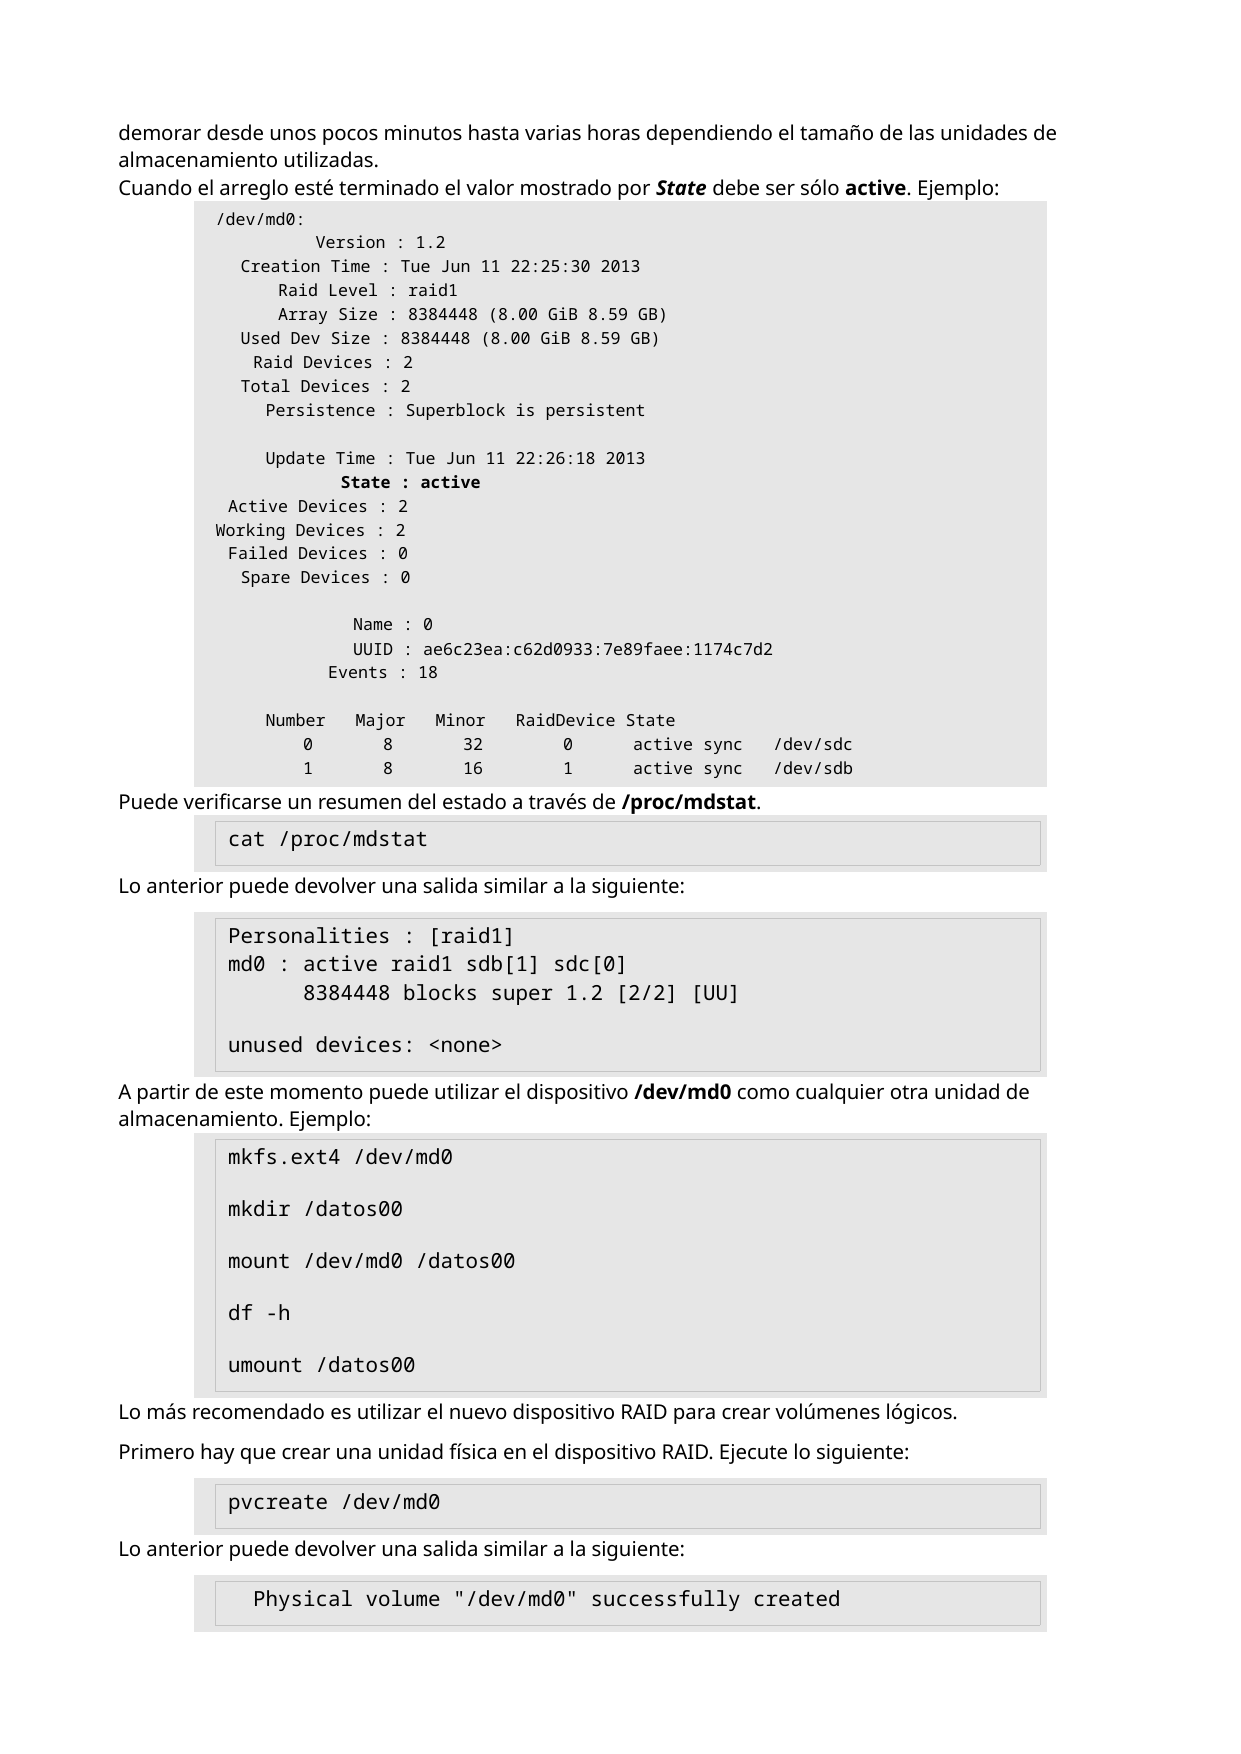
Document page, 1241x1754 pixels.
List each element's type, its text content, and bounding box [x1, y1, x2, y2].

text Primero hay que crear una unidad física en el dispositivo RAID. Ejecute lo siguiente: [118, 1438, 1122, 1466]
table_header Physical volume "/dev/md0" successfully created [194, 1575, 1047, 1632]
text Lo anterior puede devolver una salida similar a la siguiente: [118, 1535, 1122, 1562]
text A partir de este momento puede utilizar el dispositivo /dev/md0 como cualquier otra unidad de almacenamiento. Ejemplo: [118, 1077, 1122, 1133]
text Lo más recomendado es utilizar el nuevo dispositivo RAID para crear volúmenes lógicos. [118, 1398, 1122, 1425]
table_header cat /proc/mdstat [194, 815, 1047, 872]
text demorar desde unos pocos minutos hasta varias horas dependiendo el tamaño de las unidades de almacenamiento utilizadas. [118, 118, 1122, 173]
table_header Personalities : [raid1] md0 : active raid1 sdb[1] sdc[0] 8384448 blocks super 1.2 [2/2] [UU] unused devices: <none> [194, 912, 1047, 1077]
table_header mkfs.ext4 /dev/md0 mkdir /datos00 mount /dev/md0 /datos00 df -h umount /datos00 [194, 1133, 1047, 1398]
text Lo anterior puede devolver una salida similar a la siguiente: [118, 872, 1122, 899]
text Puede verificarse un resumen del estado a través de /proc/mdstat. [118, 787, 1122, 815]
table_header pvcreate /dev/md0 [194, 1478, 1047, 1535]
table_header /dev/md0: Version : 1.2 Creation Time : Tue Jun 11 22:25:30 2013 Raid Level : raid1 Array Size : 8384448 (8.00 GiB 8.59 GB) Used Dev Size : 8384448 (8.00 GiB 8.59 GB) Raid Devices : 2 Total Devices : 2 Persistence : Superblock is persistent Update Time : Tue Jun 11 22:26:18 2013 State : active Active Devices : 2 Working Devices : 2 Failed Devices : 0 Spare Devices : 0 Name : 0 UUID : ae6c23ea:c62d0933:7e89faee:1174c7d2 Events : 18 Number Major Minor RaidDevice State 0 8 32 0 active sync /dev/sdc 1 8 16 1 active sync /dev/sdb [194, 201, 1047, 787]
text Cuando el arreglo esté terminado el valor mostrado por State debe ser sólo active. Ejemplo: [118, 173, 1122, 201]
